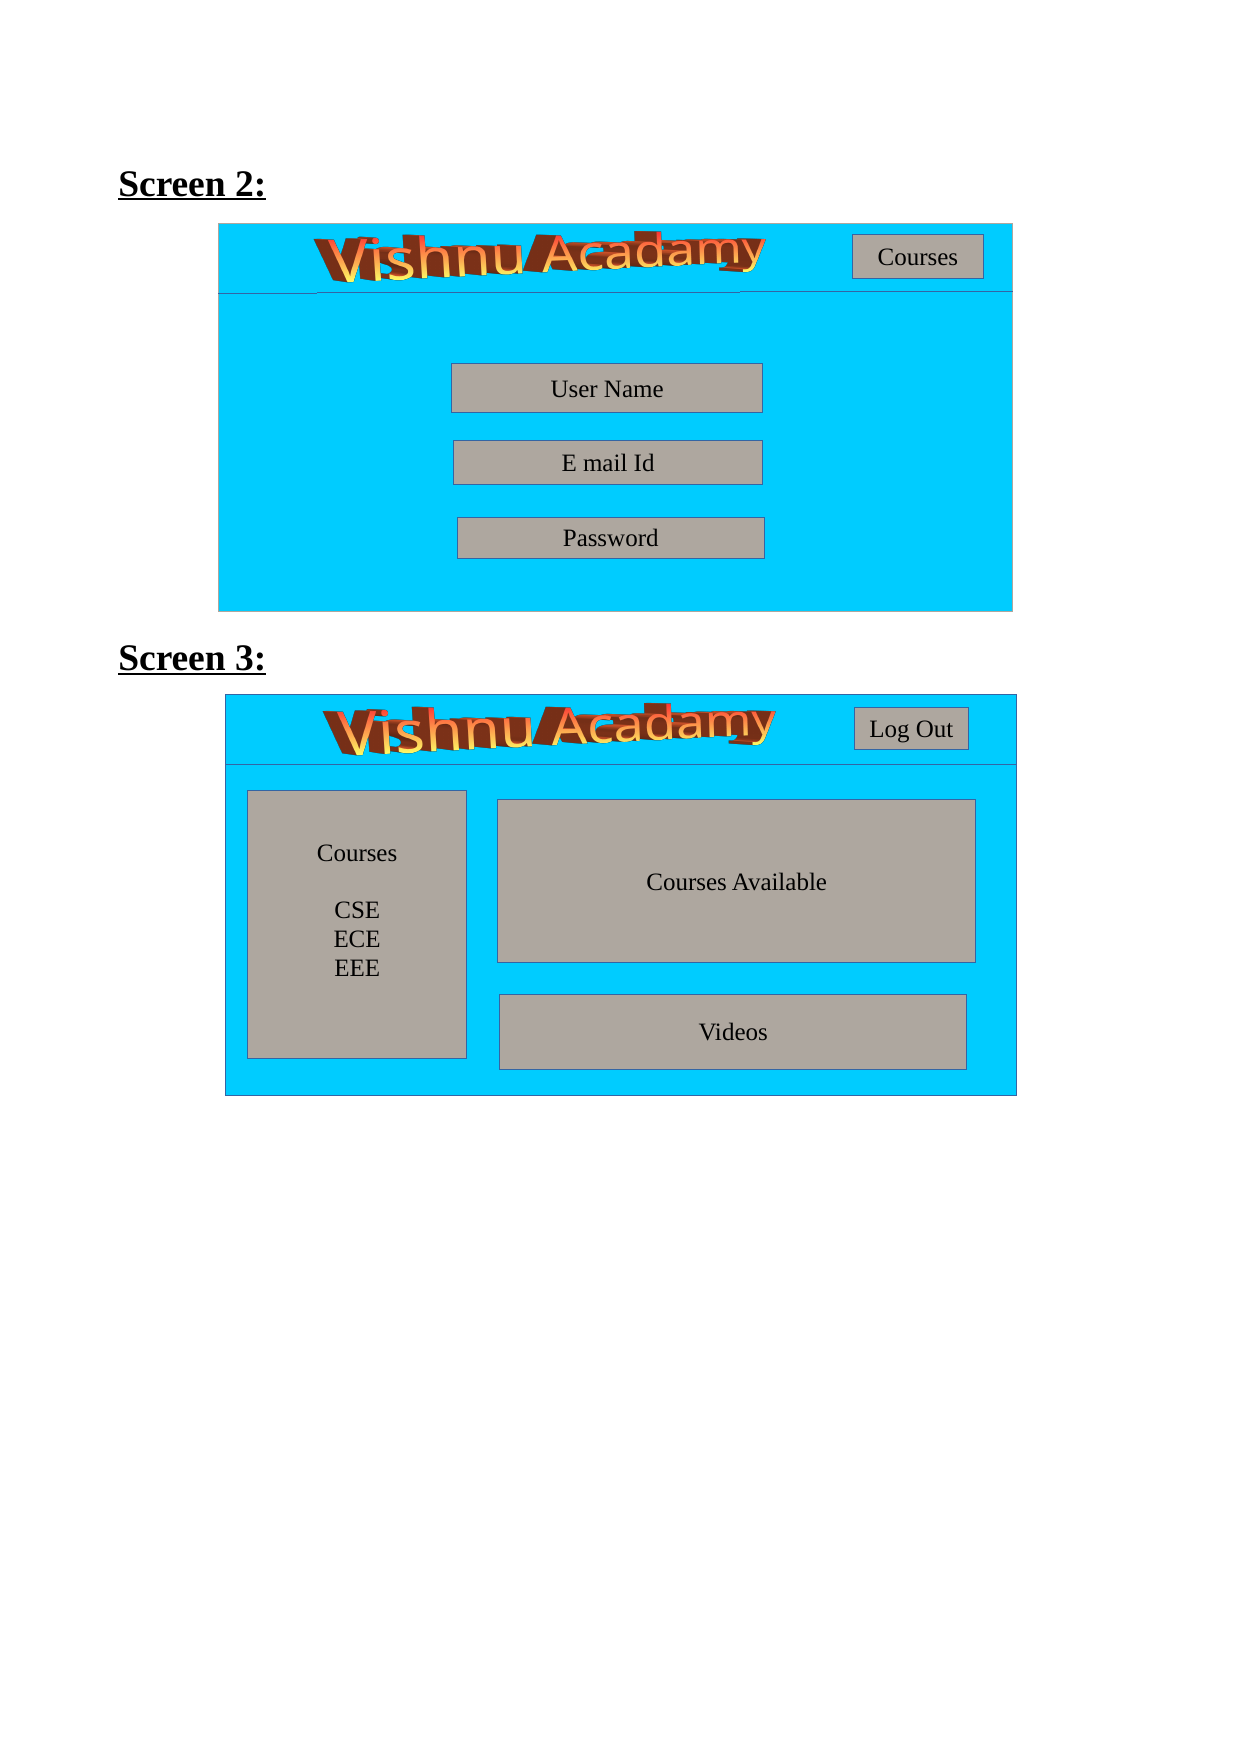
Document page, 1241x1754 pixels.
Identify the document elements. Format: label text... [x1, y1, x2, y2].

text Screen 2: [118, 161, 1122, 204]
text Screen 3: [118, 636, 1122, 679]
